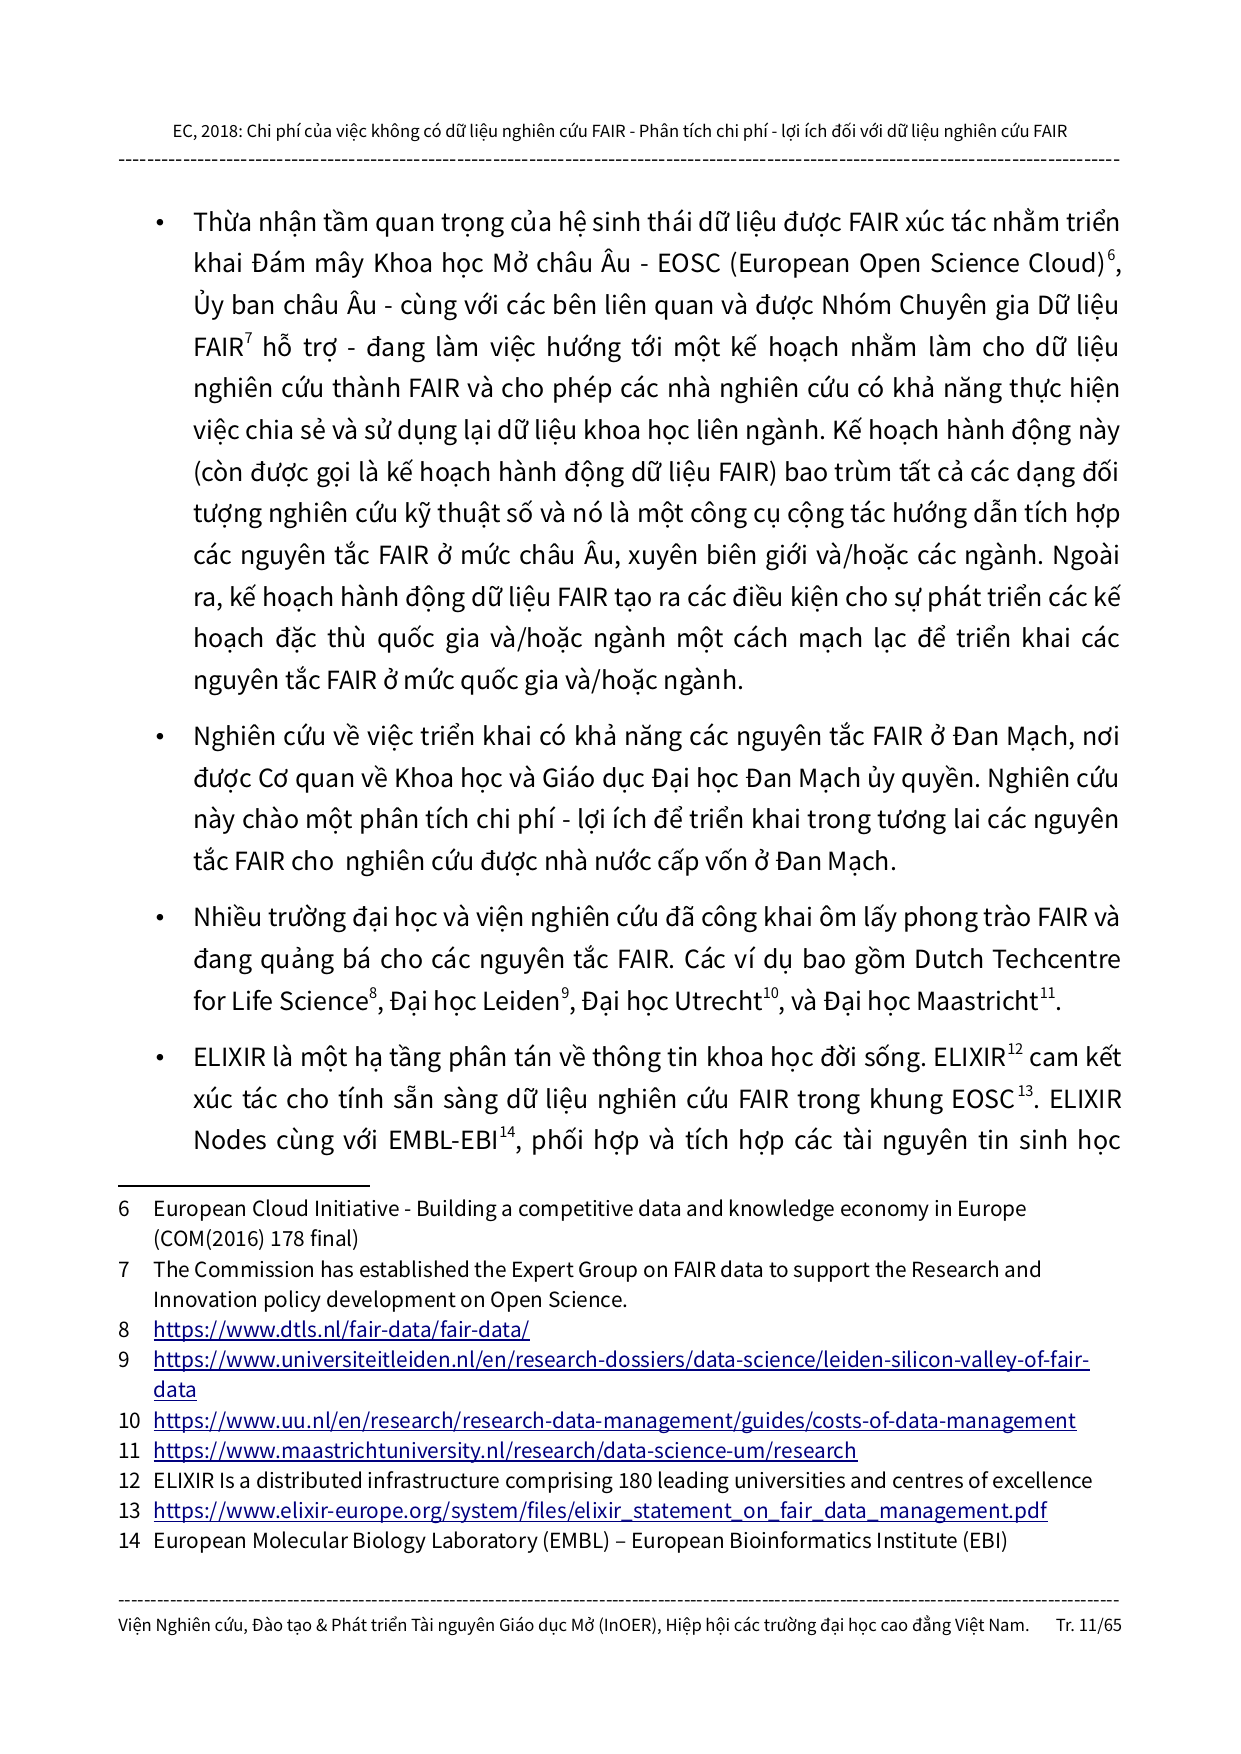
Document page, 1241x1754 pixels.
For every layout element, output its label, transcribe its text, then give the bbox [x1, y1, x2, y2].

list Thừa nhận tầm quan trọng của hệ sinh thái dữ liệu được FAIR xúc tác nhằm triển khai Đám mây Khoa học Mở châu Âu - EOSC (European Open Science Cloud), Ủy ban châu Âu - cùng với các bên liên quan và được Nhóm Chuyên gia Dữ liệu FAIR hỗ trợ - đang làm việc hướng tới một kế hoạch nhằm làm cho dữ liệu nghiên cứu thành FAIR và cho phép các nhà nghiên cứu có khả năng thực hiện việc chia sẻ và sử dụng lại dữ liệu khoa học liên ngành. Kế hoạch hành động này (còn được gọi là kế hoạch hành động dữ liệu FAIR) bao trùm tất cả các dạng đối tượng nghiên cứu kỹ thuật số và nó là một công cụ cộng tác hướng dẫn tích hợp các nguyên tắc FAIR ở mức châu Âu, xuyên biên giới và/hoặc các ngành. Ngoài ra, kế hoạch hành động dữ liệu FAIR tạo ra các điều kiện cho sự phát triển các kế hoạch đặc thù quốc gia và/hoặc ngành một cách mạch lạc để triển khai các nguyên tắc FAIR ở mức quốc gia và/hoặc ngành. [156, 202, 1122, 697]
list European Molecular Biology Laboratory (EMBL) – European Bioinformatics Institute (EBI) [118, 1525, 1122, 1555]
list https://www.uu.nl/en/research/research-data-management/guides/costs-of-data-management [118, 1404, 1122, 1434]
list https://www.dtls.nl/fair-data/fair-data/ [118, 1313, 1122, 1343]
list The Commission has established the Expert Group on FAIR data to support the Research and Innovation policy development on Open Science. [118, 1253, 1122, 1313]
list https://www.elixir-europe.org/system/files/elixir_statement_on_fair_data_management.pdf [118, 1494, 1122, 1525]
list ELIXIR là một hạ tầng phân tán về thông tin khoa học đời sống. ELIXIR cam kết xúc tác cho tính sẵn sàng dữ liệu nghiên cứu FAIR trong khung EOSC. ELIXIR Nodes cùng với EMBL-EBI, phối hợp và tích hợp các tài nguyên tin sinh học [156, 1037, 1122, 1157]
list https://www.maastrichtuniversity.nl/research/data-science-um/research [118, 1434, 1122, 1464]
list ELIXIR Is a distributed infrastructure comprising 180 leading universities and centres of excellence [118, 1464, 1122, 1494]
list Nghiên cứu về việc triển khai có khả năng các nguyên tắc FAIR ở Đan Mạch, nơi được Cơ quan về Khoa học và Giáo dục Đại học Đan Mạch ủy quyền. Nghiên cứu này chào một phân tích chi phí - lợi ích để triển khai trong tương lai các nguyên tắc FAIR cho nghiên cứu được nhà nước cấp vốn ở Đan Mạch. [156, 717, 1122, 878]
list Nhiều trường đại học và viện nghiên cứu đã công khai ôm lấy phong trào FAIR và đang quảng bá cho các nguyên tắc FAIR. Các ví dụ bao gồm Dutch Techcentre for Life Science, Đại học Leiden, Đại học Utrecht, và Đại học Maastricht. [156, 898, 1122, 1017]
list https://www.universiteitleiden.nl/en/research-dossiers/data-science/leiden-silicon-valley-of-fair-data [118, 1343, 1122, 1404]
list European Cloud Initiative - Building a competitive data and knowledge economy in Europe (COM(2016) 178 final) [118, 1192, 1122, 1253]
